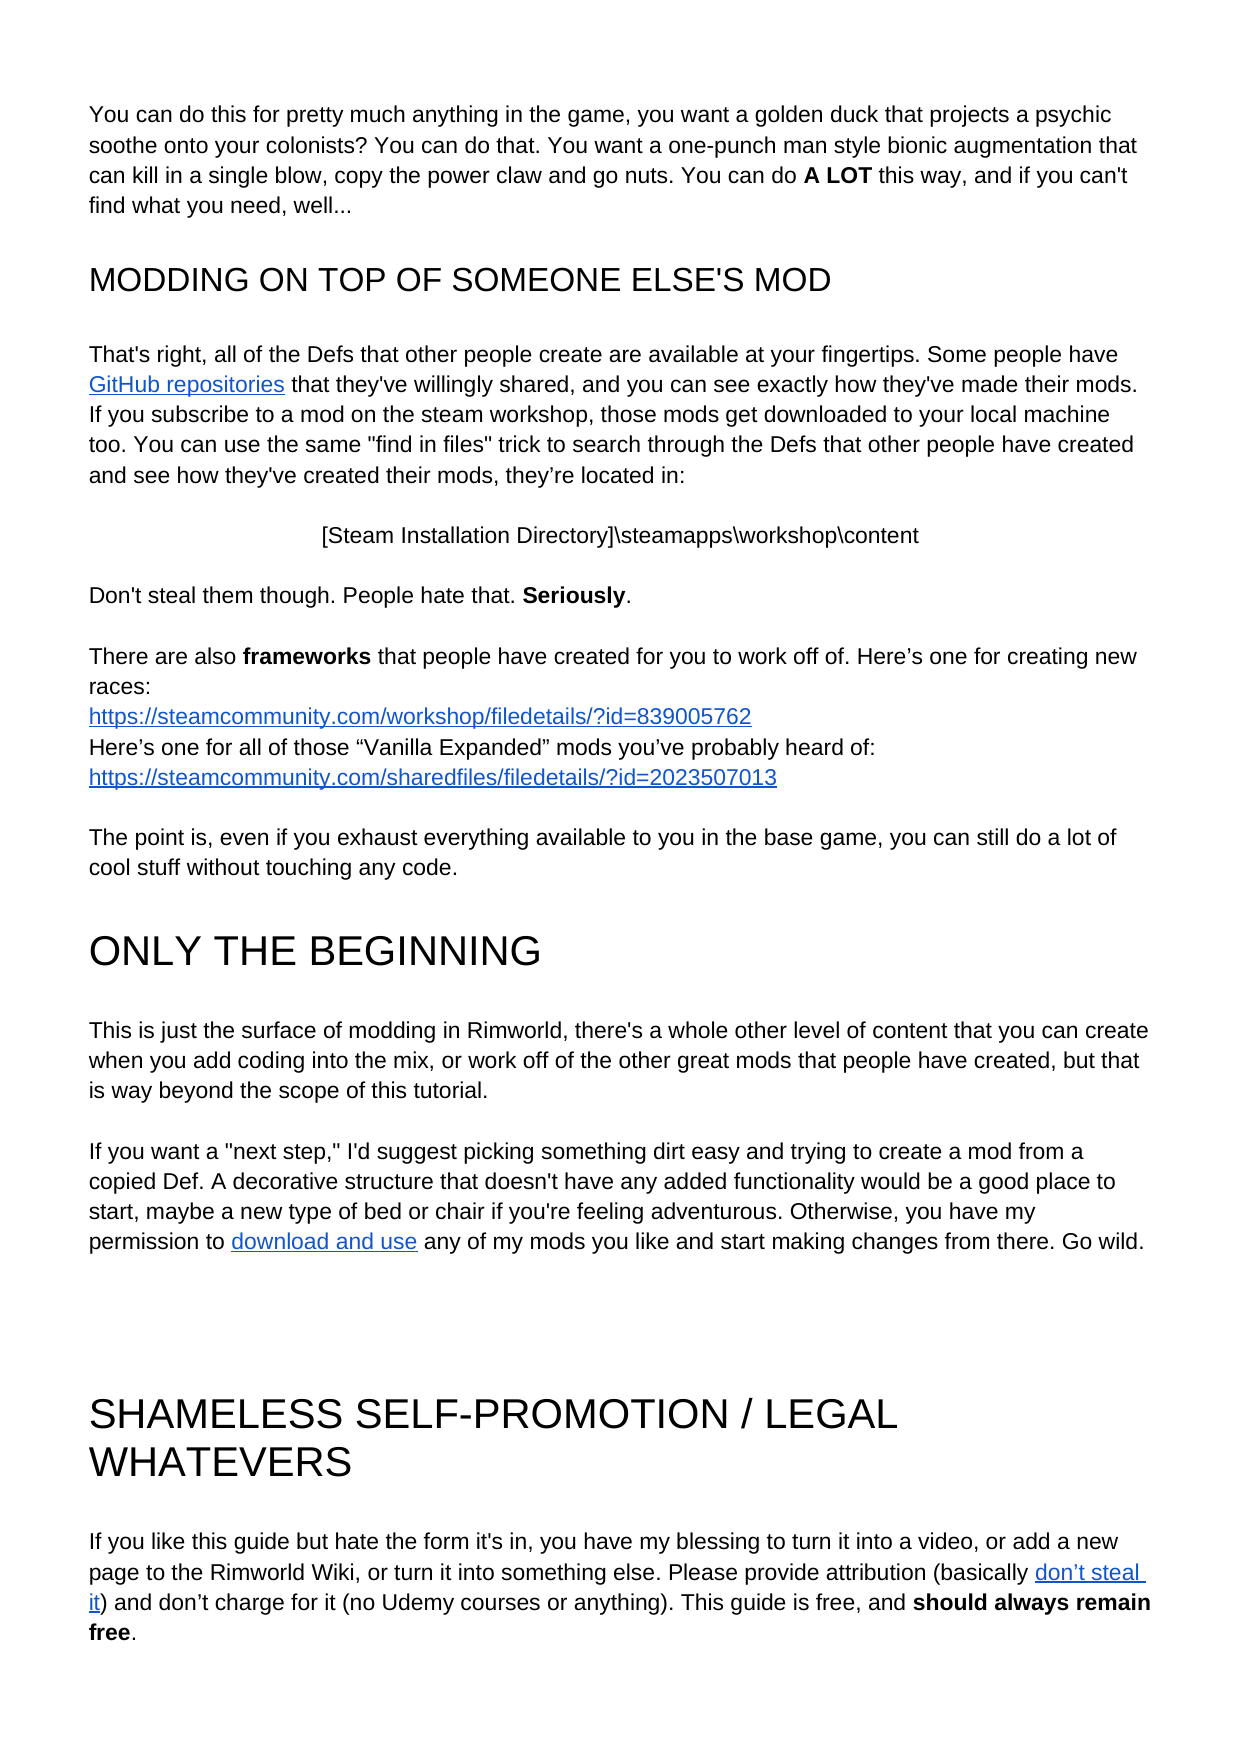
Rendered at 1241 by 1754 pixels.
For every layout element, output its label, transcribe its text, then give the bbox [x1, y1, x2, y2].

text https://steamcommunity.com/workshop/filedetails/?id=839005762 [88, 703, 1152, 730]
text [Steam Installation Directory]\steamapps\workshop\content [88, 522, 1152, 548]
text If you like this guide but hate the form it's in, you have my blessing to turn it into a video, or add a new page to the Rimworld Wiki, or turn it into something else. Please provide attribution (basically don’t steal it) and don’t charge for it (no Udemy courses or anything). This guide is free, and should always remain free. [88, 1528, 1152, 1645]
text Don't steal them though. People hate that. Seriously. [88, 582, 1152, 609]
subtitle MODDING ON TOP OF SOMEONE ELSE'S MOD [88, 260, 1152, 298]
text https://steamcommunity.com/sharedfiles/filedetails/?id=2023507013 [88, 764, 1152, 790]
text If you want a "next step," I'd suggest picking something dirt easy and trying to create a mod from a copied Def. A decorative structure that doesn't have any added functionality would be a good place to start, maybe a new type of bed or chair if you're feeling adventurous. Otherwise, you have my permission to download and use any of my mods you like and start making changes from there. Go wild. [88, 1138, 1152, 1255]
text There are also frameworks that people have created for you to work off of. Here’s one for creating new races: [88, 643, 1152, 699]
text This is just the surface of modding in Rimworld, there's a whole other level of content that you can create when you add coding into the mix, or work off of the other great mods that people have created, but that is way beyond the scope of this tutorial. [88, 1017, 1152, 1104]
text Here’s one for all of those “Vanilla Expanded” mods you’ve probably heard of: [88, 733, 1152, 760]
text You can do this for pretty much anything in the game, you want a golden duck that projects a psychic soothe onto your colonists? You can do that. You want a one-punch man style bionic augmentation that can kill in a single blow, copy the power claw and go nuts. You can do A LOT this way, and if you can't find what you need, well... [88, 101, 1152, 218]
text The point is, even if you exhaust everything available to you in the base game, you can still do a lot of cool stuff without touching any code. [88, 824, 1152, 881]
text That's right, all of the Defs that other people create are available at your fingertips. Some people have GitHub repositories that they've willingly shared, and you can see exactly how they've made their mods. If you subscribe to a mod on the steam workshop, those mods get downloaded to your local machine too. You can use the same "find in files" trick to search through the Defs that other people have created and see how they've created their mods, they’re located in: [88, 341, 1152, 488]
subtitle ONLY THE BEGINNING [88, 926, 1152, 974]
subtitle SHAMELESS SELF-PROMOTION / LEGAL WHATEVERS [88, 1390, 1152, 1486]
